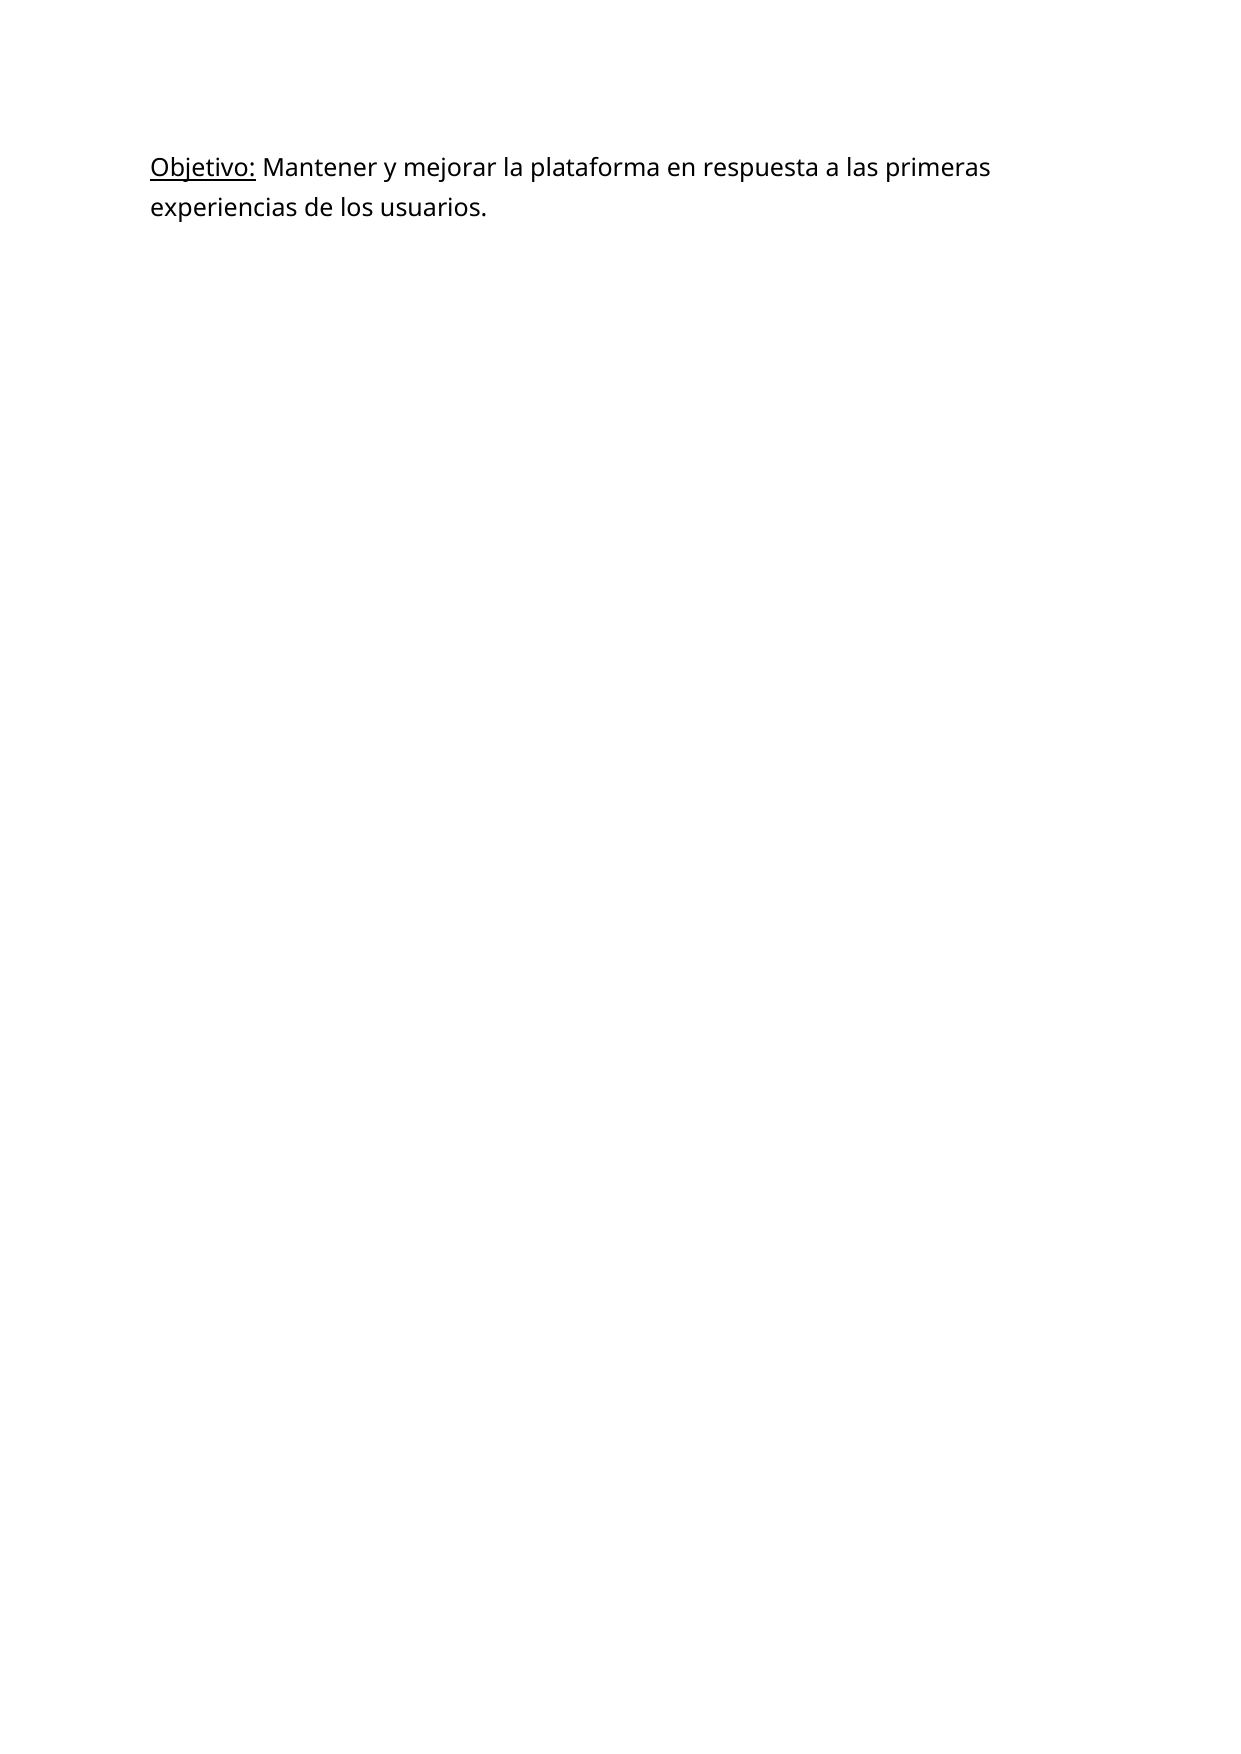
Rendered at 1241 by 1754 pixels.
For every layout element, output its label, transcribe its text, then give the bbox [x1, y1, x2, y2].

text Objetivo: Mantener y mejorar la plataforma en respuesta a las primeras experiencias de los usuarios. [150, 150, 1090, 223]
